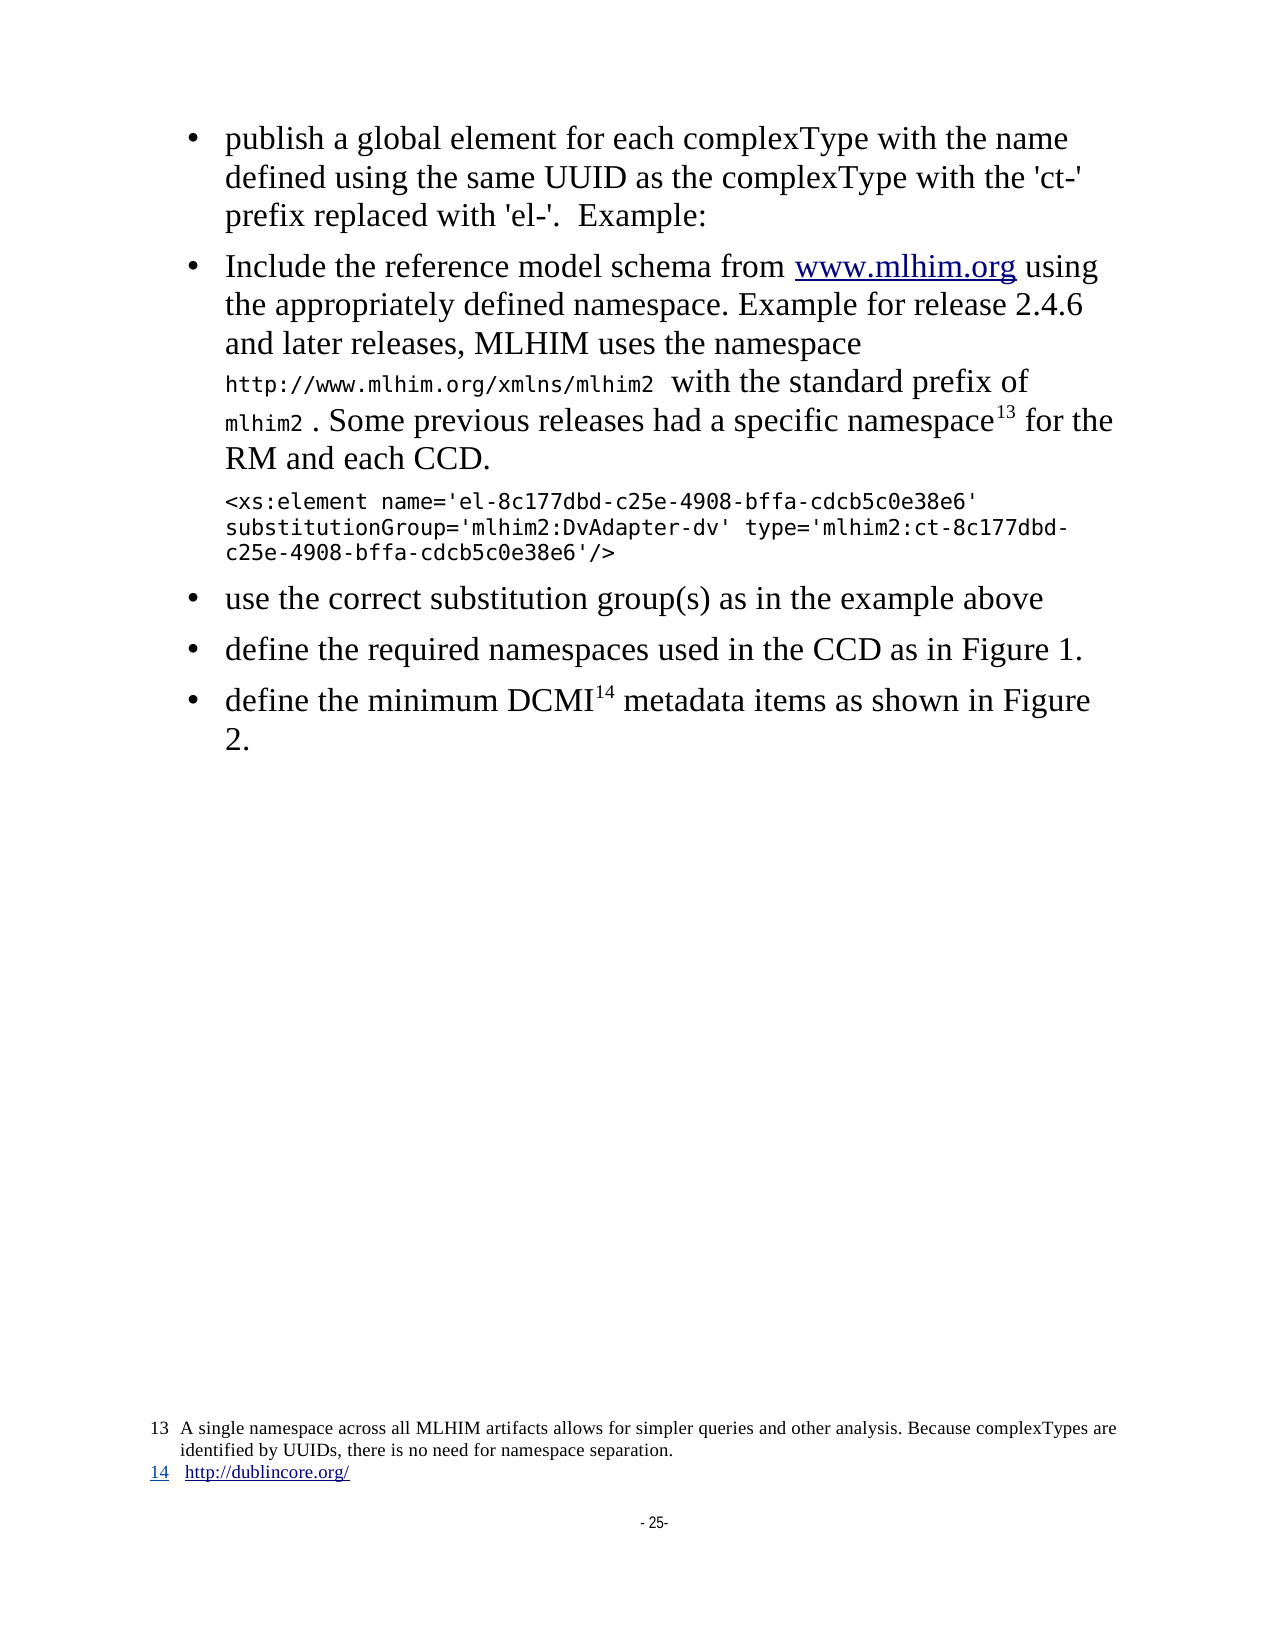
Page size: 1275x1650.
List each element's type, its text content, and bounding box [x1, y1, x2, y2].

list A single namespace across all MLHIM artifacts allows for simpler queries and other analysis. Because complexTypes are identified by UUIDs, there is no need for namespace separation. [150, 1417, 1125, 1461]
list use the correct substitution group(s) as in the example above [187, 578, 1125, 617]
list define the minimum DCMI metadata items as shown in Figure 2. [187, 680, 1125, 757]
list <xs:element name='el-8c177dbd-c25e-4908-bffa-cdcb5c0e38e6' substitutionGroup='mlhim2:DvAdapter-dv' type='mlhim2:ct-8c177dbd-c25e-4908-bffa-cdcb5c0e38e6'/> [187, 489, 1125, 566]
list publish a global element for each complexType with the name defined using the same UUID as the complexType with the 'ct-' prefix replaced with 'el-'. Example: [187, 118, 1125, 233]
list define the required namespaces used in the CCD as in Figure 1. [187, 629, 1125, 667]
list http://dublincore.org/ [150, 1461, 1125, 1483]
list Include the reference model schema from www.mlhim.org using the appropriately defined namespace. Example for release 2.4.6 and later releases, MLHIM uses the namespace http://www.mlhim.org/xmlns/mlhim2 with the standard prefix of mlhim2 . Some previous releases had a specific namespace for the RM and each CCD. [187, 246, 1125, 477]
